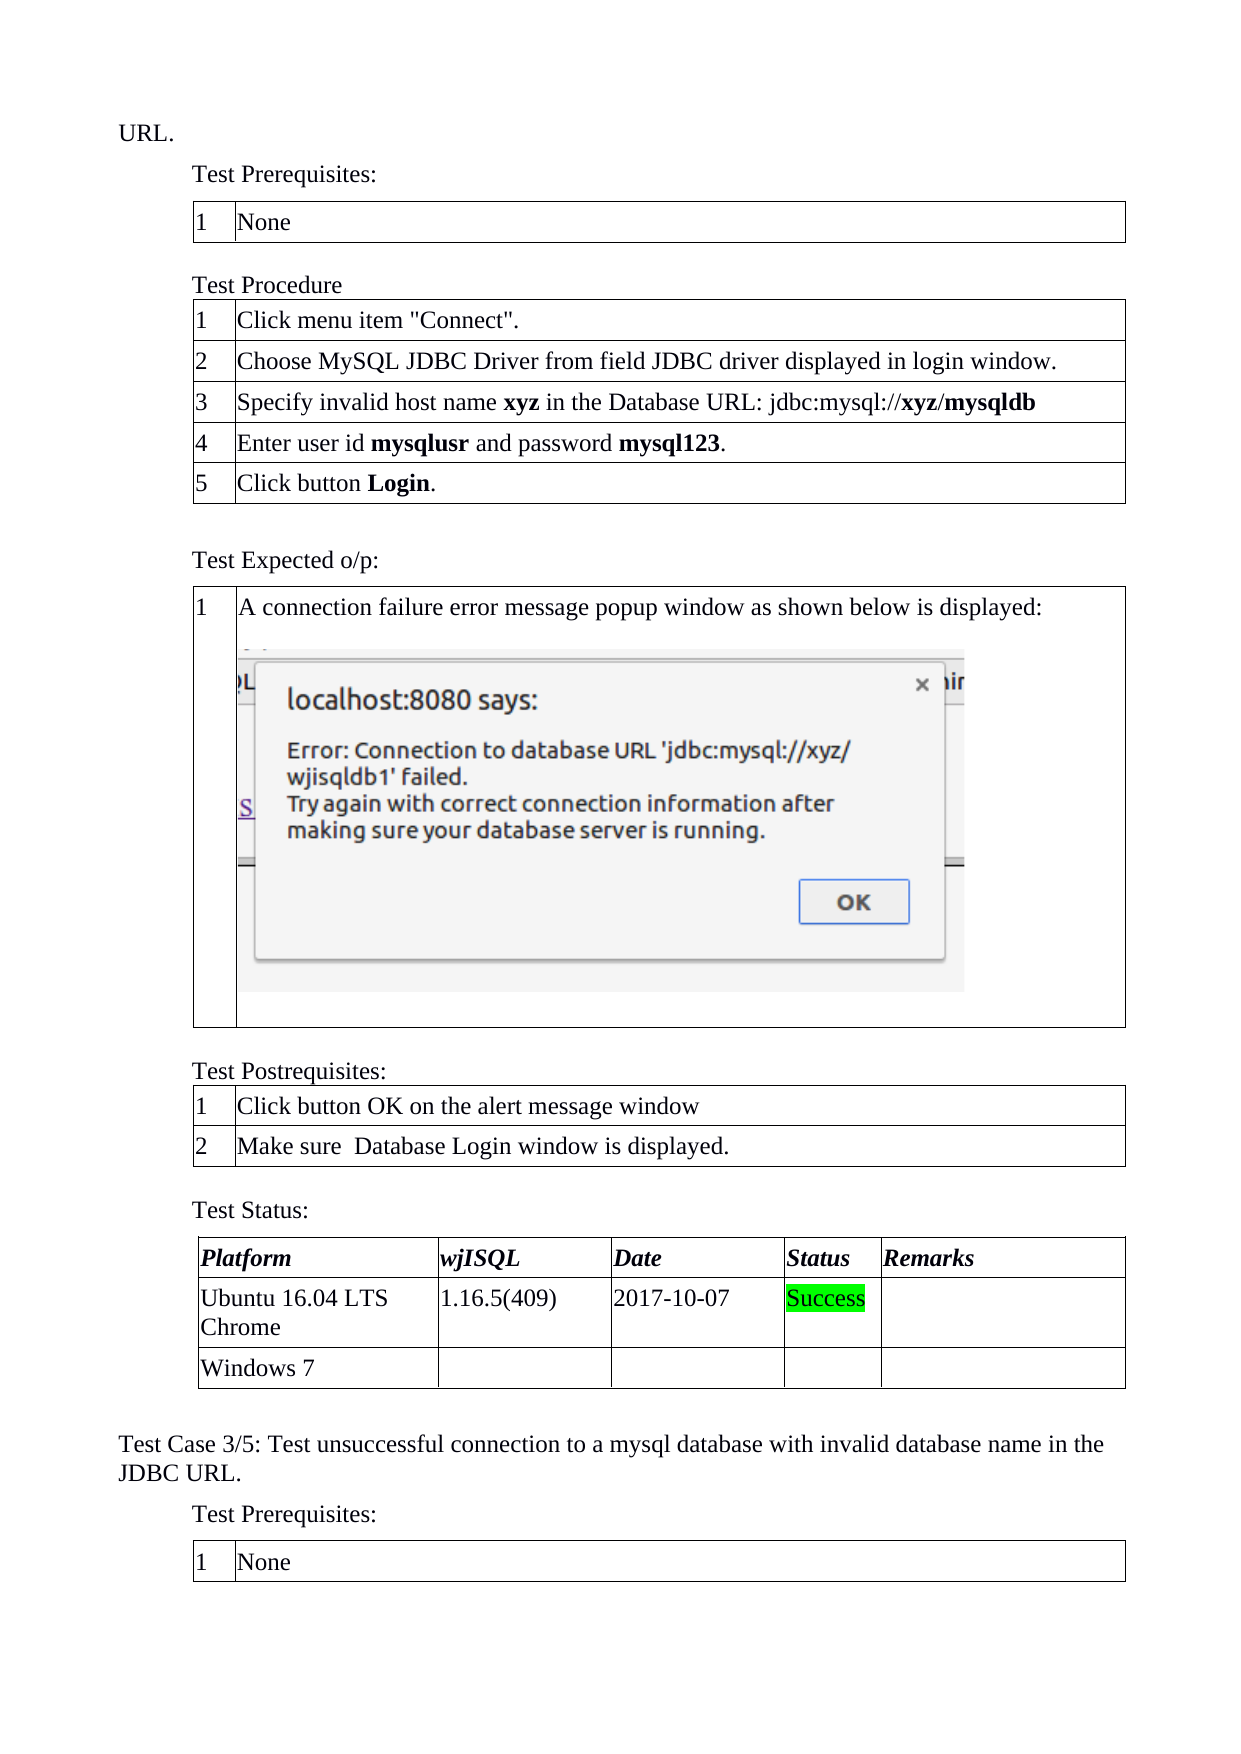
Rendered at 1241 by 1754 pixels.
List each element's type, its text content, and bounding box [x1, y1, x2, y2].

table_cell Click button Login. [236, 463, 1125, 503]
table_cell 1.16.5(409) [439, 1278, 611, 1347]
table_cell Windows 7 [199, 1348, 438, 1387]
table_cell Ubuntu 16.04 LTS Chrome [199, 1278, 438, 1347]
text Test Expected o/p: [118, 545, 1122, 573]
table_header None [236, 1541, 1125, 1581]
table_header None [236, 202, 1125, 241]
text URL. [118, 118, 1122, 147]
table_cell Make sure Database Login window is displayed. [236, 1126, 1125, 1166]
table_cell 2 [194, 1126, 235, 1166]
table_header 1 [194, 1086, 235, 1125]
table_cell Specify invalid host name xyz in the Database URL: jdbc:mysql://xyz/mysqldb [236, 382, 1125, 422]
table_cell 2017-10-07 [612, 1278, 784, 1347]
table_header 1 [194, 202, 235, 241]
table_header Click button OK on the alert message window [236, 1086, 1125, 1125]
table_header Remarks [882, 1238, 1125, 1277]
table_cell Choose MySQL JDBC Driver from field JDBC driver displayed in login window. [236, 341, 1125, 381]
table_header Platform [199, 1238, 438, 1277]
text Test Status: [118, 1195, 1122, 1224]
table_cell [785, 1348, 881, 1387]
table_cell Success [785, 1278, 881, 1347]
table_header Status [785, 1238, 881, 1277]
table_header 1 [194, 587, 236, 1026]
table_cell 4 [194, 423, 235, 462]
text Test Case 3/5: Test unsuccessful connection to a mysql database with invalid database name in the JDBC URL. [118, 1429, 1122, 1487]
picture [237, 649, 965, 992]
table_cell [612, 1348, 784, 1387]
table_cell [882, 1348, 1125, 1387]
table_header wjISQL [439, 1238, 611, 1277]
table_header A connection failure error message popup window as shown below is displayed: [237, 587, 1125, 1026]
table_header Date [612, 1238, 784, 1277]
table_header 1 [194, 300, 235, 340]
text Test Procedure [118, 271, 1122, 299]
table_header Click menu item "Connect". [236, 300, 1125, 340]
table_cell 2 [194, 341, 235, 381]
text Test Postrequisites: [118, 1056, 1122, 1084]
table_header 1 [194, 1541, 235, 1581]
table_cell 5 [194, 463, 235, 503]
text Test Prerequisites: [118, 159, 1122, 188]
table_cell 3 [194, 382, 235, 422]
table_cell [439, 1348, 611, 1387]
table_cell Enter user id mysqlusr and password mysql123. [236, 423, 1125, 462]
text Test Prerequisites: [118, 1499, 1122, 1528]
table_cell [882, 1278, 1125, 1347]
